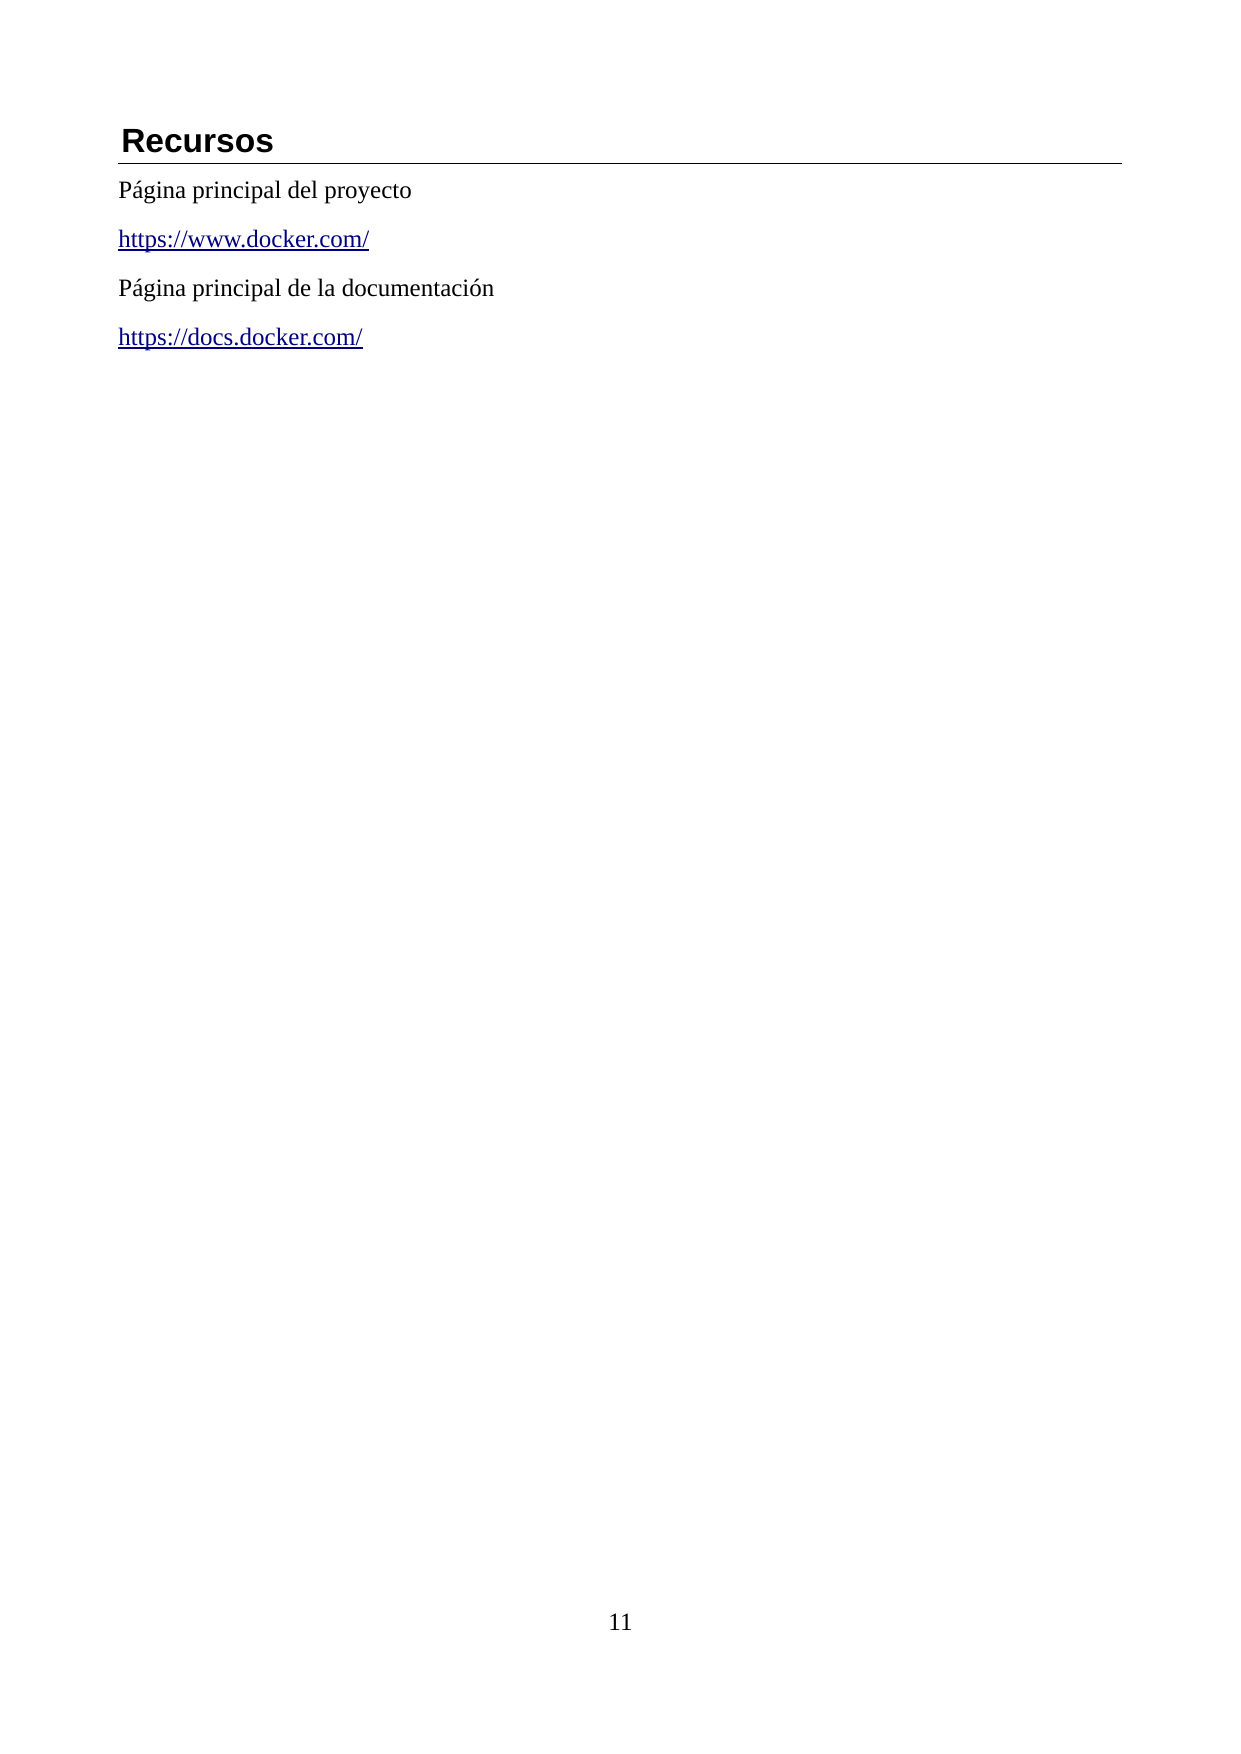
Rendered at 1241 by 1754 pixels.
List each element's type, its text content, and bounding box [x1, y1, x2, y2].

text https://www.docker.com/ [118, 224, 1122, 253]
subtitle Recursos [118, 118, 1122, 163]
text Página principal de la documentación [118, 273, 1122, 302]
text Página principal del proyecto [118, 175, 1122, 204]
text https://docs.docker.com/ [118, 322, 1122, 351]
